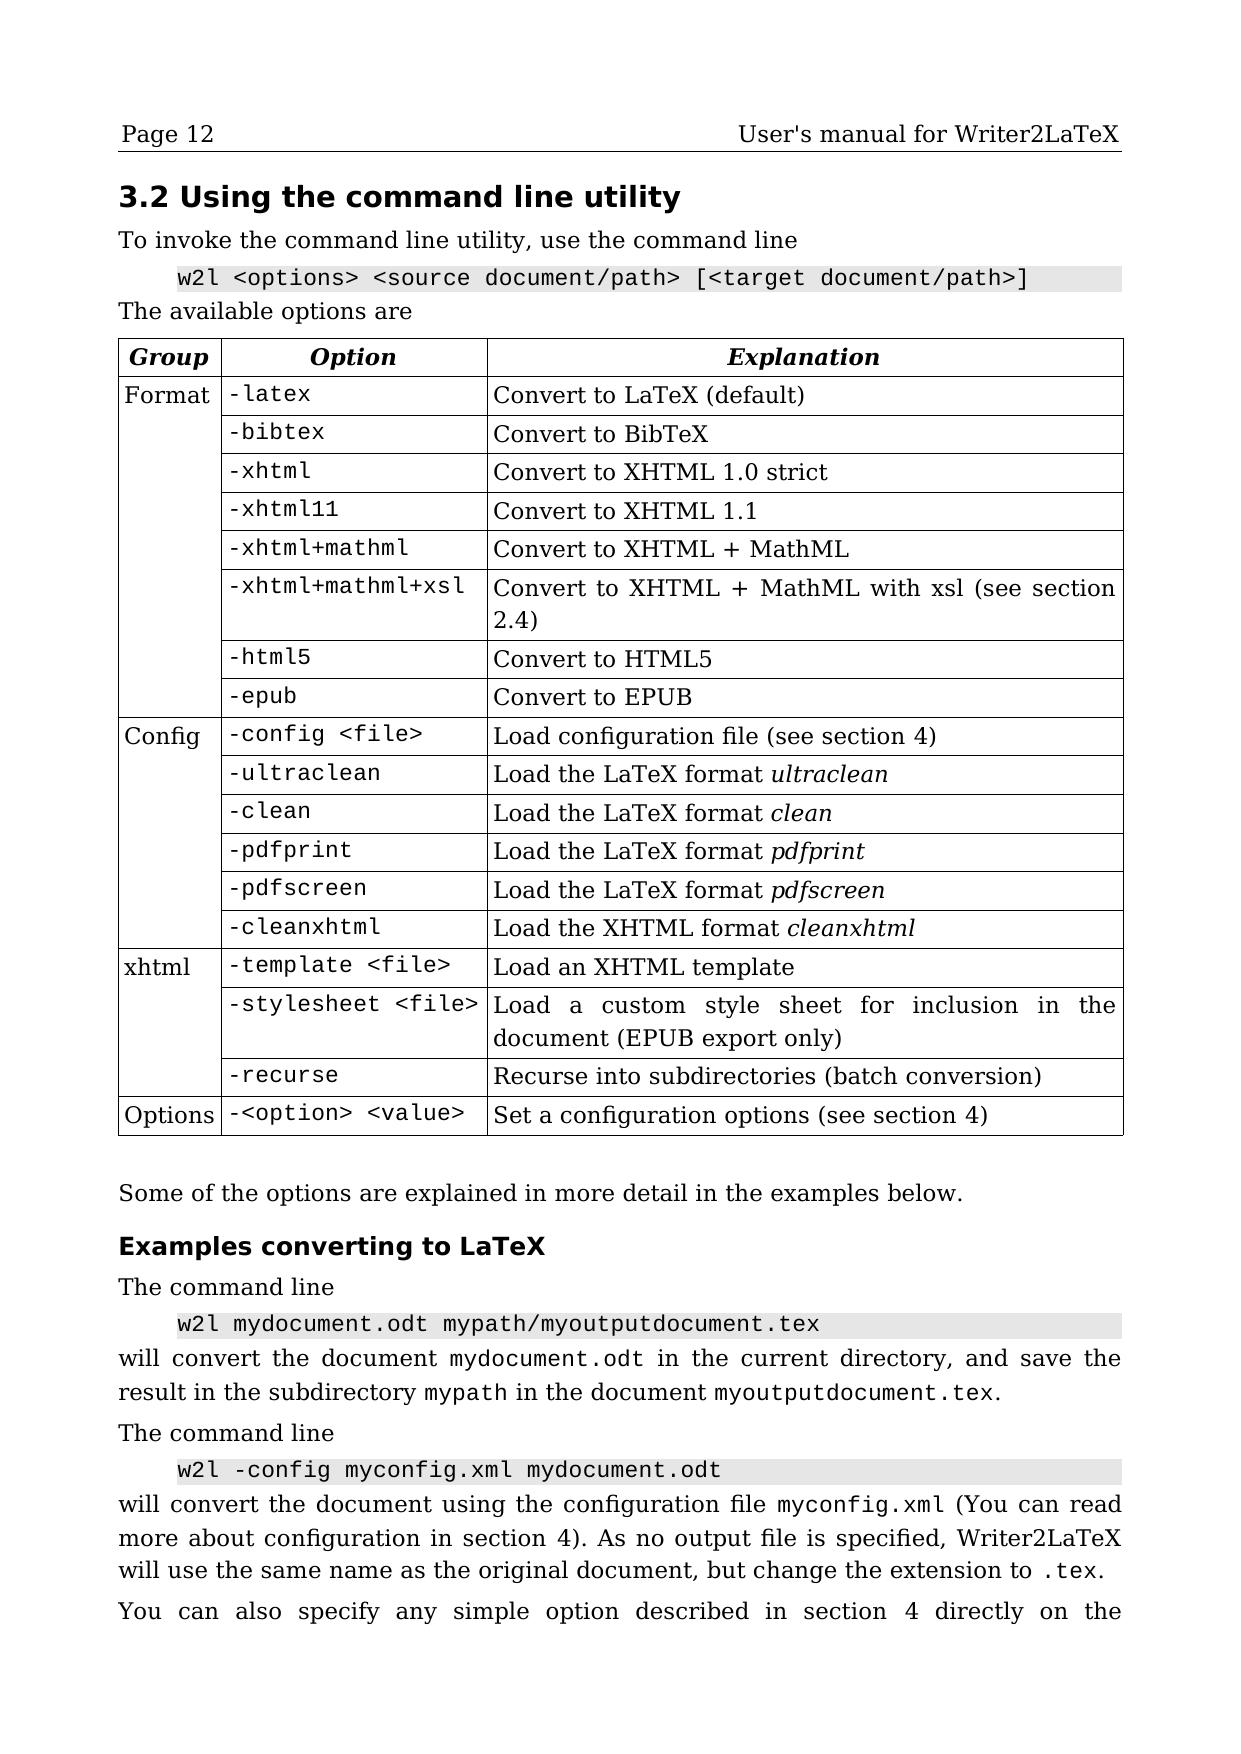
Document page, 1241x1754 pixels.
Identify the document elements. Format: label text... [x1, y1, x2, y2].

table_cell -pdfscreen [222, 872, 487, 910]
table_cell Load a custom style sheet for inclusion in the document (EPUB export only) [488, 988, 1123, 1058]
table_cell -<option> <value> [222, 1097, 487, 1135]
text will convert the document mydocument.odt in the current directory, and save the result in the subdirectory mypath in the document myoutputdocument.tex. [118, 1345, 1122, 1407]
text w2l <options> <source document/path> [<target document/path>] [177, 266, 1122, 292]
text w2l mydocument.odt mypath/myoutputdocument.tex [177, 1313, 1122, 1339]
table_cell -stylesheet <file> [222, 988, 487, 1058]
table_header -template <file> [222, 949, 487, 987]
table_cell -recurse [222, 1059, 487, 1096]
table_cell -xhtml11 [222, 493, 487, 530]
table_cell Convert to XHTML + MathML [488, 531, 1123, 569]
text To invoke the command line utility, use the command line [118, 227, 1122, 254]
table_cell Recurse into subdirectories (batch conversion) [488, 1059, 1123, 1096]
table_cell Options [119, 1097, 221, 1135]
text w2l -config myconfig.xml mydocument.odt [177, 1459, 1122, 1485]
table_cell -html5 [222, 641, 487, 678]
table_header Group [119, 339, 221, 376]
table_cell -pdfprint [222, 834, 487, 871]
table_header Explanation [488, 339, 1123, 376]
text The command line [118, 1273, 1122, 1300]
table_cell Load the LaTeX format pdfscreen [488, 872, 1123, 910]
table_cell -ultraclean [222, 756, 487, 794]
table_cell Convert to BibTeX [488, 416, 1123, 453]
text The available options are [118, 298, 1122, 325]
table_cell Load the LaTeX format clean [488, 795, 1123, 833]
subtitle Examples converting to LaTeX [118, 1232, 1122, 1261]
table_cell -xhtml [222, 454, 487, 492]
table_cell Convert to XHTML 1.0 strict [488, 454, 1123, 492]
table_header -latex [222, 377, 487, 415]
table_cell -cleanxhtml [222, 911, 487, 948]
table_header Convert to LaTeX (default) [488, 377, 1123, 415]
table_cell -xhtml+mathml+xsl [222, 570, 487, 640]
table_cell Load the LaTeX format pdfprint [488, 834, 1123, 871]
table_cell xhtml [119, 949, 221, 1096]
table_cell Format [119, 377, 221, 717]
table_header Load an XHTML template [488, 949, 1123, 987]
table_cell Set a configuration options (see section 4) [488, 1097, 1123, 1135]
table_cell Convert to HTML5 [488, 641, 1123, 678]
table_cell -clean [222, 795, 487, 833]
table_cell Load the XHTML format cleanxhtml [488, 911, 1123, 948]
table_cell -xhtml+mathml [222, 531, 487, 569]
table_cell Convert to XHTML 1.1 [488, 493, 1123, 530]
table_cell -bibtex [222, 416, 487, 453]
table_header Load configuration file (see section 4) [488, 718, 1123, 755]
table_cell Config [119, 718, 221, 948]
text The command line [118, 1419, 1122, 1447]
table_cell Load the LaTeX format ultraclean [488, 756, 1123, 794]
table_cell Convert to XHTML + MathML with xsl (see section 2.4) [488, 570, 1123, 640]
table_cell -epub [222, 679, 487, 717]
text Some of the options are explained in more detail in the examples below. [118, 1180, 1122, 1207]
table_header -config <file> [222, 718, 487, 755]
text You can also specify any simple option described in section 4 directly on the [118, 1598, 1122, 1625]
table_cell Convert to EPUB [488, 679, 1123, 717]
subtitle Using the command line utility [118, 181, 1122, 214]
table_header Option [222, 339, 487, 376]
text will convert the document using the configuration file myconfig.xml (You can read more about configuration in section 4). As no output file is specified, Writer2LaTeX will use the same name as the original document, but change the extension to .tex. [118, 1491, 1122, 1586]
